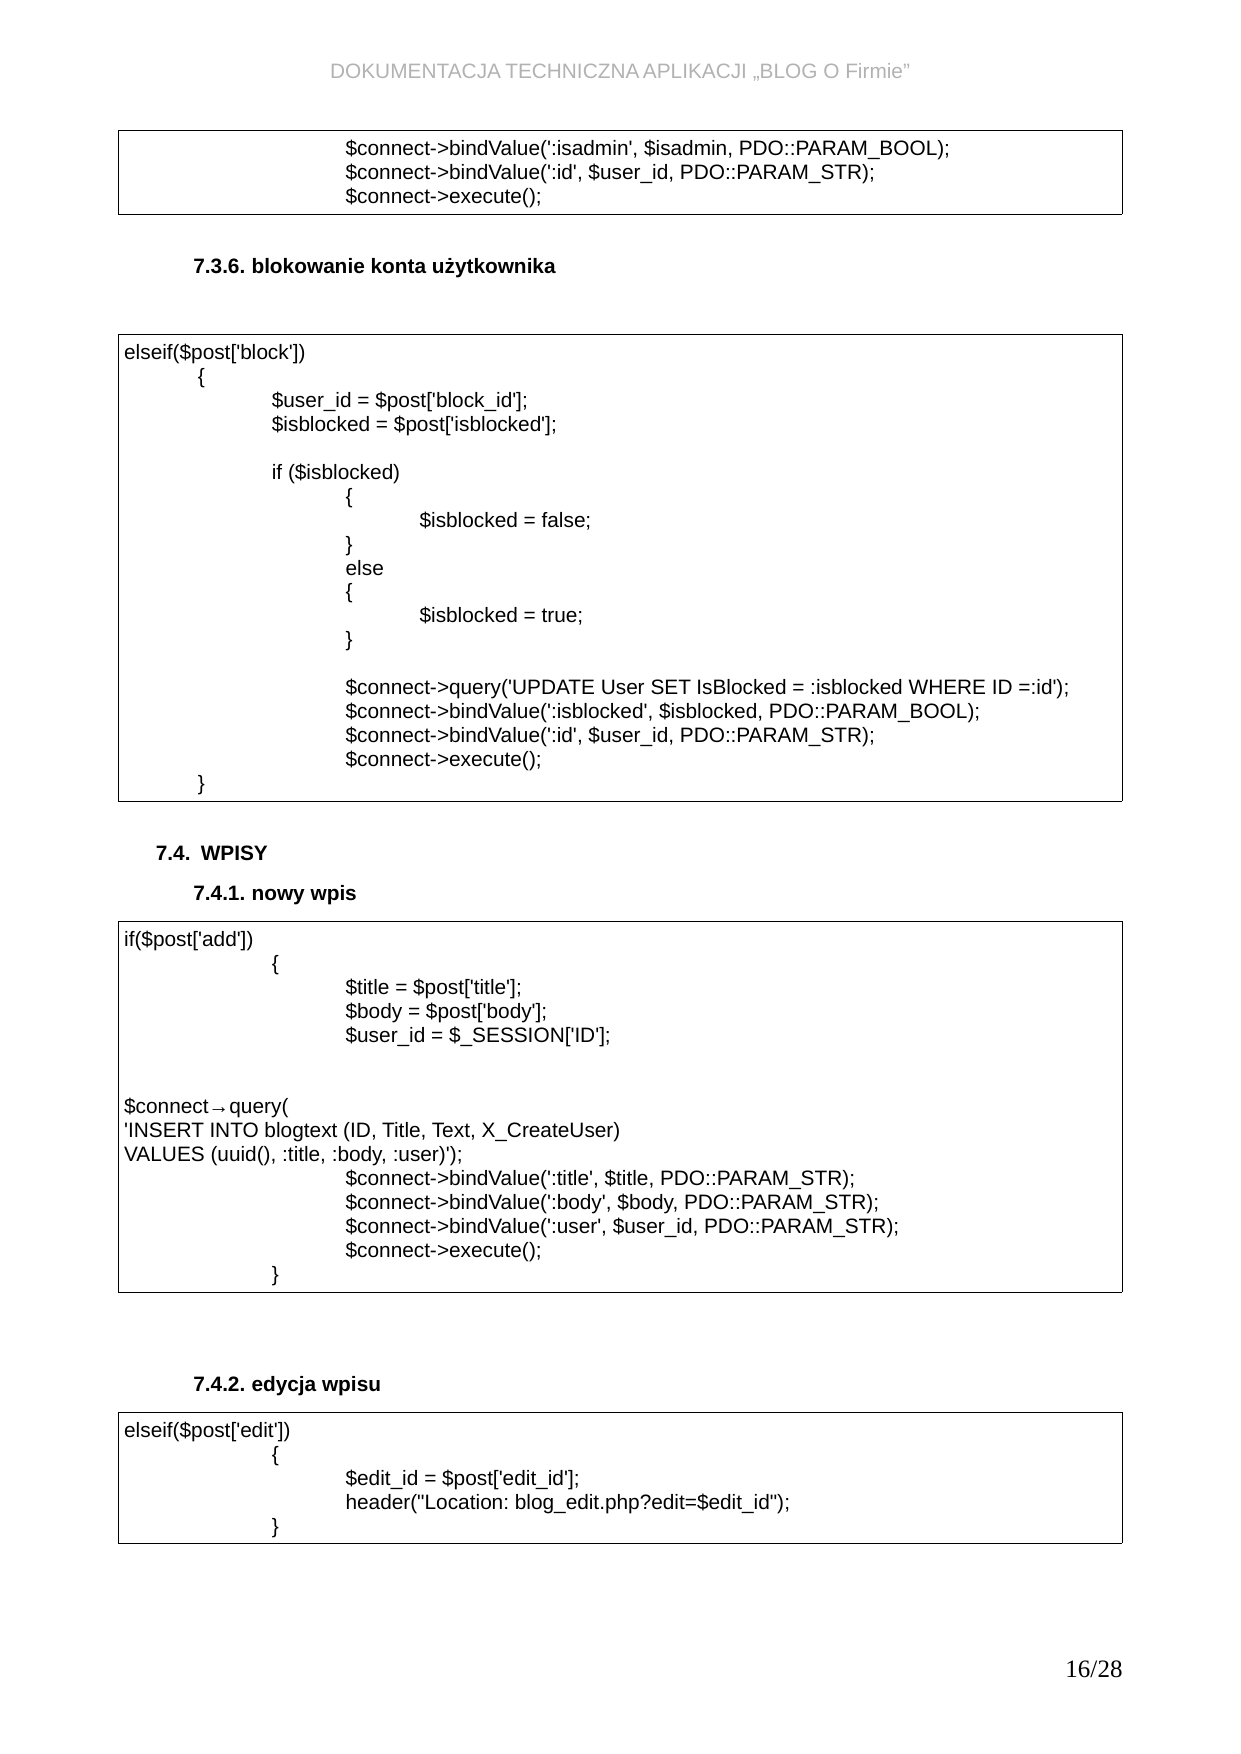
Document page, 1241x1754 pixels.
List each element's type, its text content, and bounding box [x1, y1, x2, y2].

list Blokowanie konta użytkownika [193, 254, 1122, 278]
table_header $connect->bindValue(':isadmin', $isadmin, PDO::PARAM_BOOL); $connect->bindValue(':id', $user_id, PDO::PARAM_STR); $connect->execute(); [119, 131, 1122, 214]
list Nowy wpis [193, 881, 1122, 905]
list Edycja wpisu [193, 1372, 1122, 1396]
list Wpisy [156, 841, 1122, 865]
table_header if($post['add']) { $title = $post['title']; $body = $post['body']; $user_id = $_SESSION['ID']; $connect→query( 'INSERT INTO blogtext (ID, Title, Text, X_CreateUser) VALUES (uuid(), :title, :body, :user)'); $connect->bindValue(':title', $title, PDO::PARAM_STR); $connect->bindValue(':body', $body, PDO::PARAM_STR); $connect->bindValue(':user', $user_id, PDO::PARAM_STR); $connect->execute(); } [119, 922, 1122, 1292]
table_header elseif($post['edit']) { $edit_id = $post['edit_id']; header("Location: blog_edit.php?edit=$edit_id"); } [119, 1413, 1122, 1543]
table_header elseif($post['block']) { $user_id = $post['block_id']; $isblocked = $post['isblocked']; if ($isblocked) { $isblocked = false; } else { $isblocked = true; } $connect->query('UPDATE User SET IsBlocked = :isblocked WHERE ID =:id'); $connect->bindValue(':isblocked', $isblocked, PDO::PARAM_BOOL); $connect->bindValue(':id', $user_id, PDO::PARAM_STR); $connect->execute(); } [119, 335, 1122, 801]
